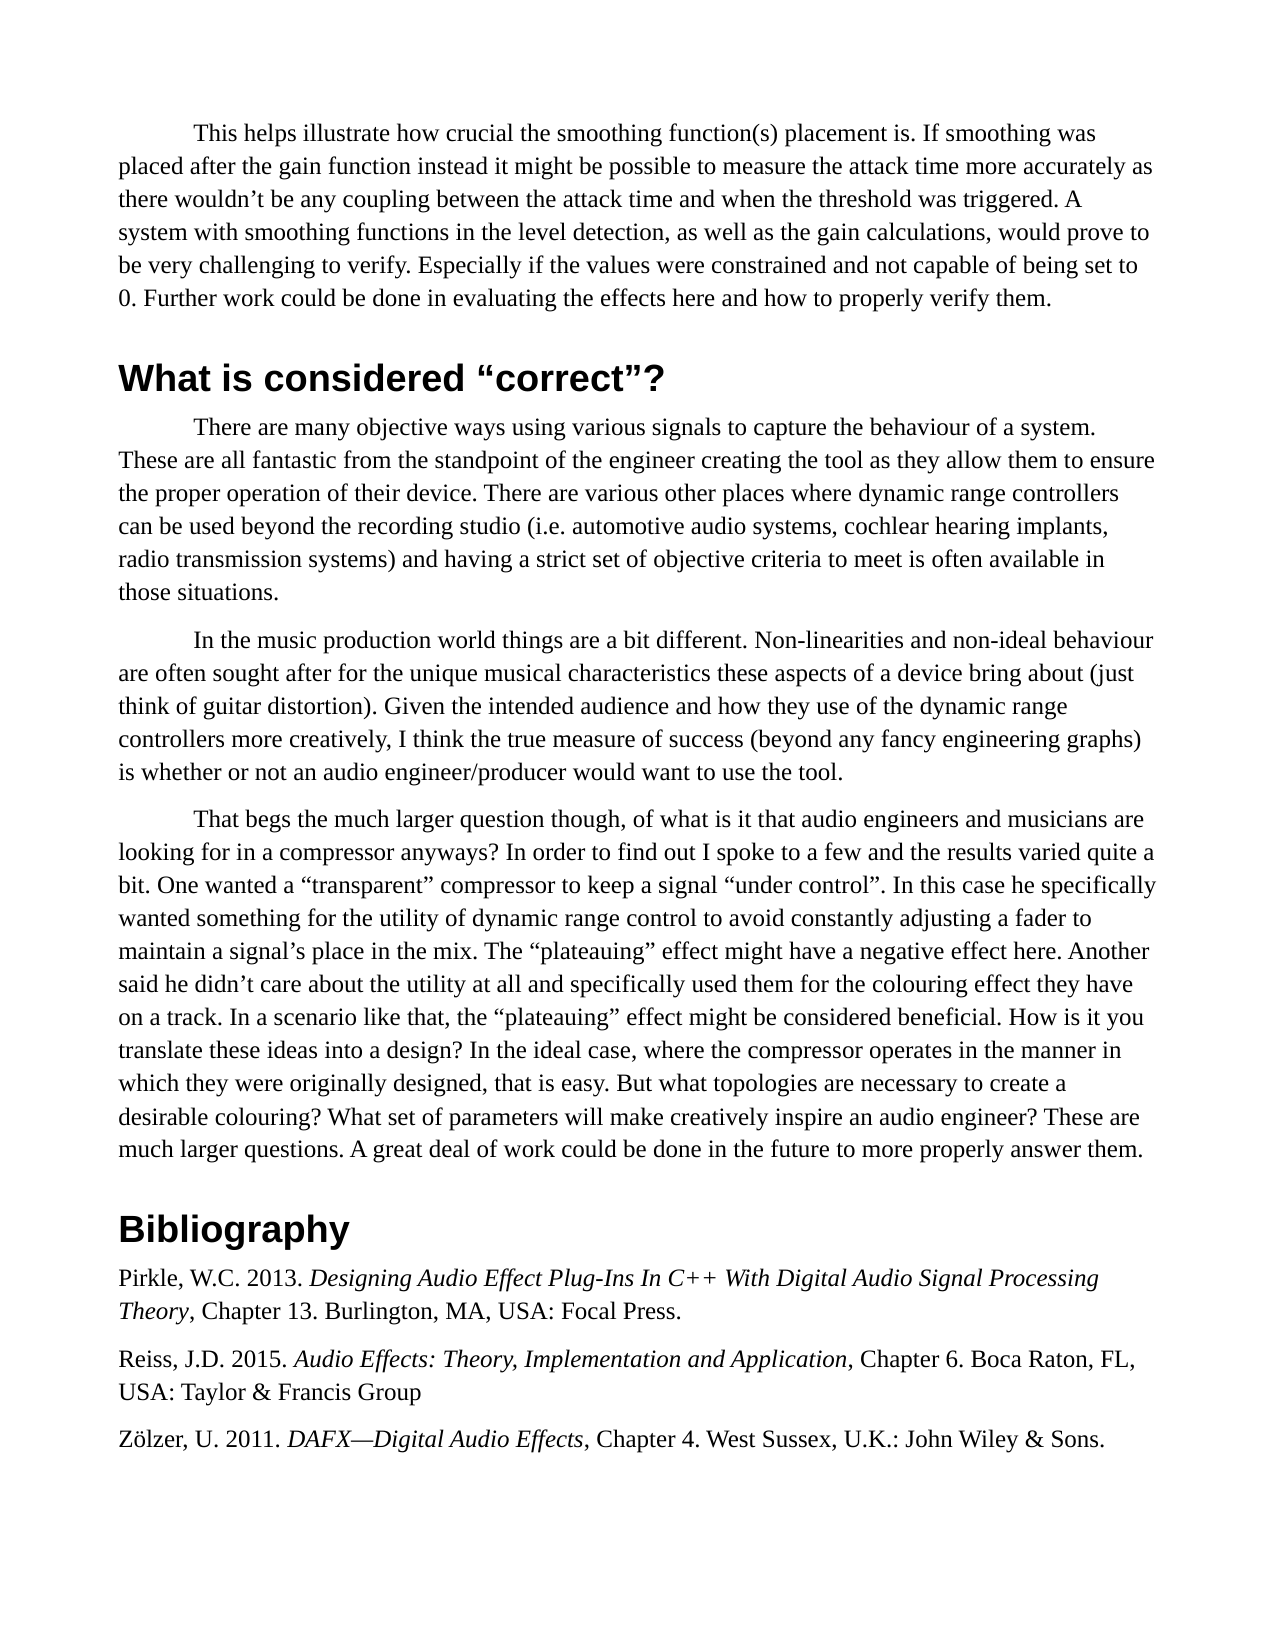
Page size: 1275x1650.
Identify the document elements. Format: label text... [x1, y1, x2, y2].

text Zölzer, U. 2011. DAFX—Digital Audio Effects, Chapter 4. West Sussex, U.K.: John Wiley & Sons. [118, 1424, 1157, 1453]
text In the music production world things are a bit different. Non-linearities and non-ideal behaviour are often sought after for the unique musical characteristics these aspects of a device bring about (just think of guitar distortion). Given the intended audience and how they use of the dynamic range controllers more creatively, I think the true measure of success (beyond any fancy engineering graphs) is whether or not an audio engineer/producer would want to use the tool. [118, 625, 1157, 786]
text There are many objective ways using various signals to capture the behaviour of a system. These are all fantastic from the standpoint of the engineer creating the tool as they allow them to ensure the proper operation of their device. There are various other places where dynamic range controllers can be used beyond the recording studio (i.e. automotive audio systems, cochlear hearing implants, radio transmission systems) and having a strict set of objective criteria to meet is often available in those situations. [118, 412, 1157, 606]
text Pirkle, W.C. 2013. Designing Audio Effect Plug-Ins In C++ With Digital Audio Signal Processing Theory, Chapter 13. Burlington, MA, USA: Focal Press. [118, 1263, 1157, 1325]
subtitle What is considered “correct”? [118, 356, 1157, 399]
text This helps illustrate how crucial the smoothing function(s) placement is. If smoothing was placed after the gain function instead it might be possible to measure the attack time more accurately as there wouldn’t be any coupling between the attack time and when the threshold was triggered. A system with smoothing functions in the level detection, as well as the gain calculations, would prove to be very challenging to verify. Especially if the values were constrained and not capable of being set to 0. Further work could be done in evaluating the effects here and how to properly verify them. [118, 118, 1157, 312]
text That begs the much larger question though, of what is it that audio engineers and musicians are looking for in a compressor anyways? In order to find out I spoke to a few and the results varied quite a bit. One wanted a “transparent” compressor to keep a signal “under control”. In this case he specifically wanted something for the utility of dynamic range control to avoid constantly adjusting a fader to maintain a signal’s place in the mix. The “plateauing” effect might have a negative effect here. Another said he didn’t care about the utility at all and specifically used them for the colouring effect they have on a track. In a scenario like that, the “plateauing” effect might be considered beneficial. How is it you translate these ideas into a design? In the ideal case, where the compressor operates in the manner in which they were originally designed, that is easy. But what topologies are necessary to create a desirable colouring? What set of parameters will make creatively inspire an audio engineer? These are much larger questions. A great deal of work could be done in the future to more properly answer them. [118, 804, 1157, 1163]
subtitle Bibliography [118, 1207, 1157, 1251]
text Reiss, J.D. 2015. Audio Effects: Theory, Implementation and Application, Chapter 6. Boca Raton, FL, USA: Taylor & Francis Group [118, 1344, 1157, 1406]
